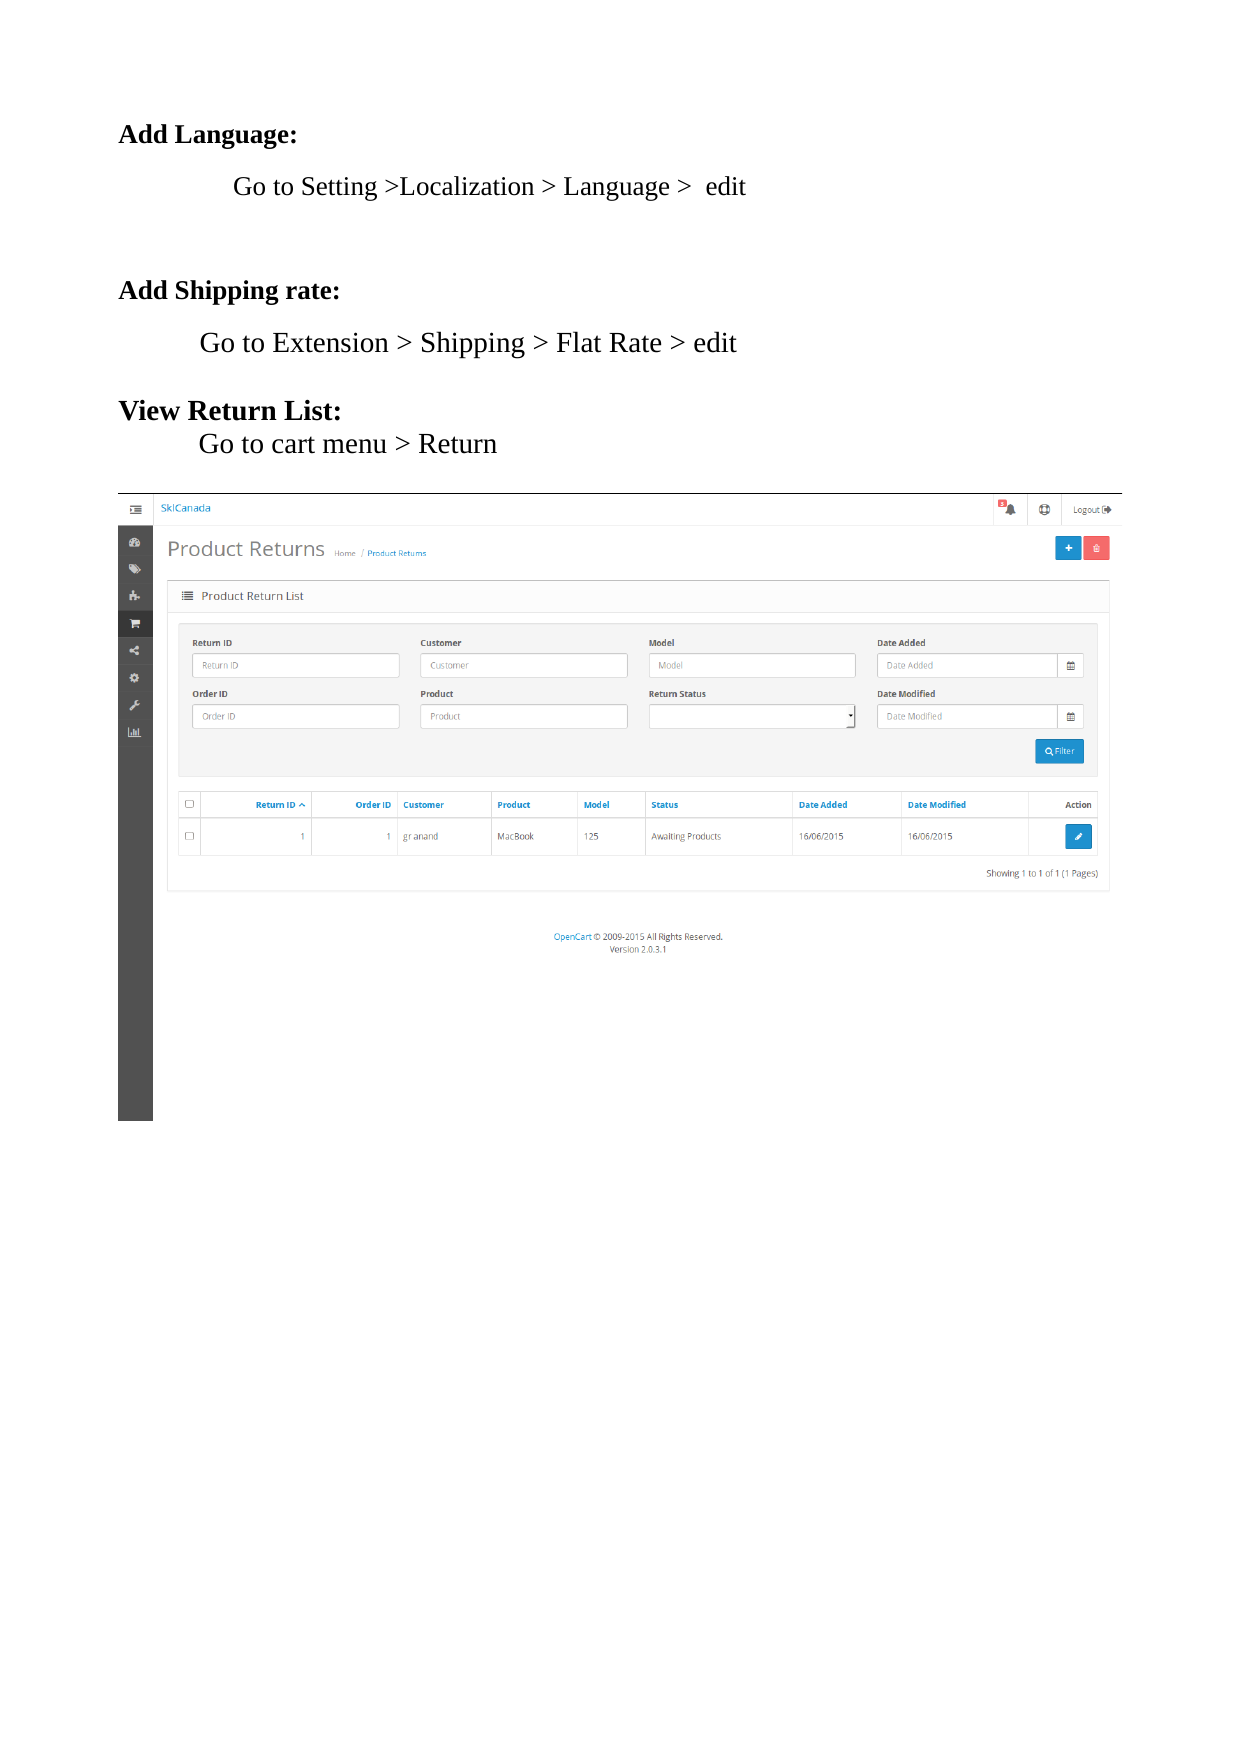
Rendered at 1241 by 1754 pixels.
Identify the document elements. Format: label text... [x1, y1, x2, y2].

text Go to Setting >Localization > Language > edit [118, 170, 1122, 201]
text Go to Extension > Shipping > Flat Rate > edit [118, 326, 1122, 359]
text Add Language: [118, 118, 1122, 149]
text Go to cart menu > Return [118, 426, 1122, 460]
text Add Shipping rate: [118, 274, 1122, 305]
picture [118, 493, 1123, 1121]
text View Return List: [118, 393, 1122, 426]
